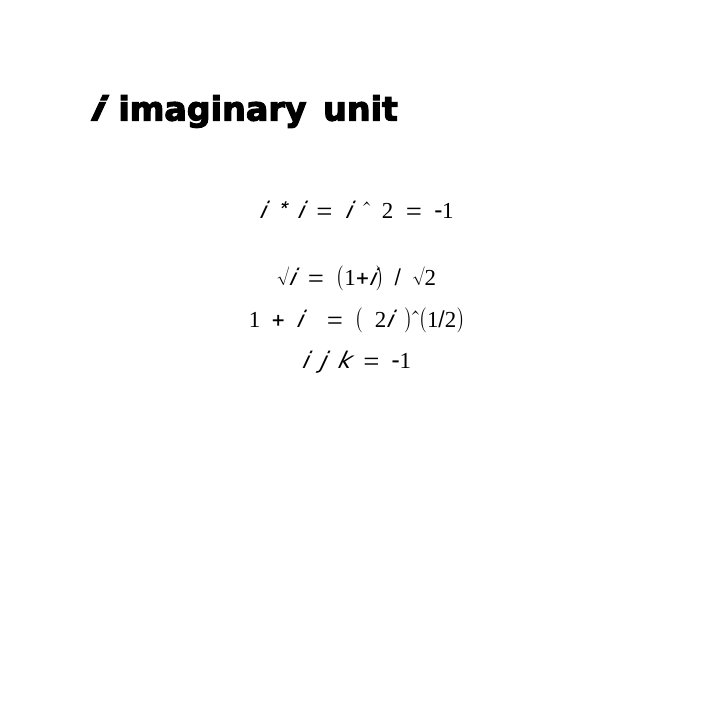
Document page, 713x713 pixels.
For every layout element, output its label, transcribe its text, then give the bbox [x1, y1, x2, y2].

text i j k = -1 [90, 353, 622, 373]
text 1 + i = ( 2i )^(1/2) [90, 311, 622, 332]
text i * i = i ^ 2 = -1 [90, 203, 622, 223]
subtitle i imaginary unit [90, 97, 622, 128]
text √i = (1+i) / √2 [90, 269, 622, 290]
